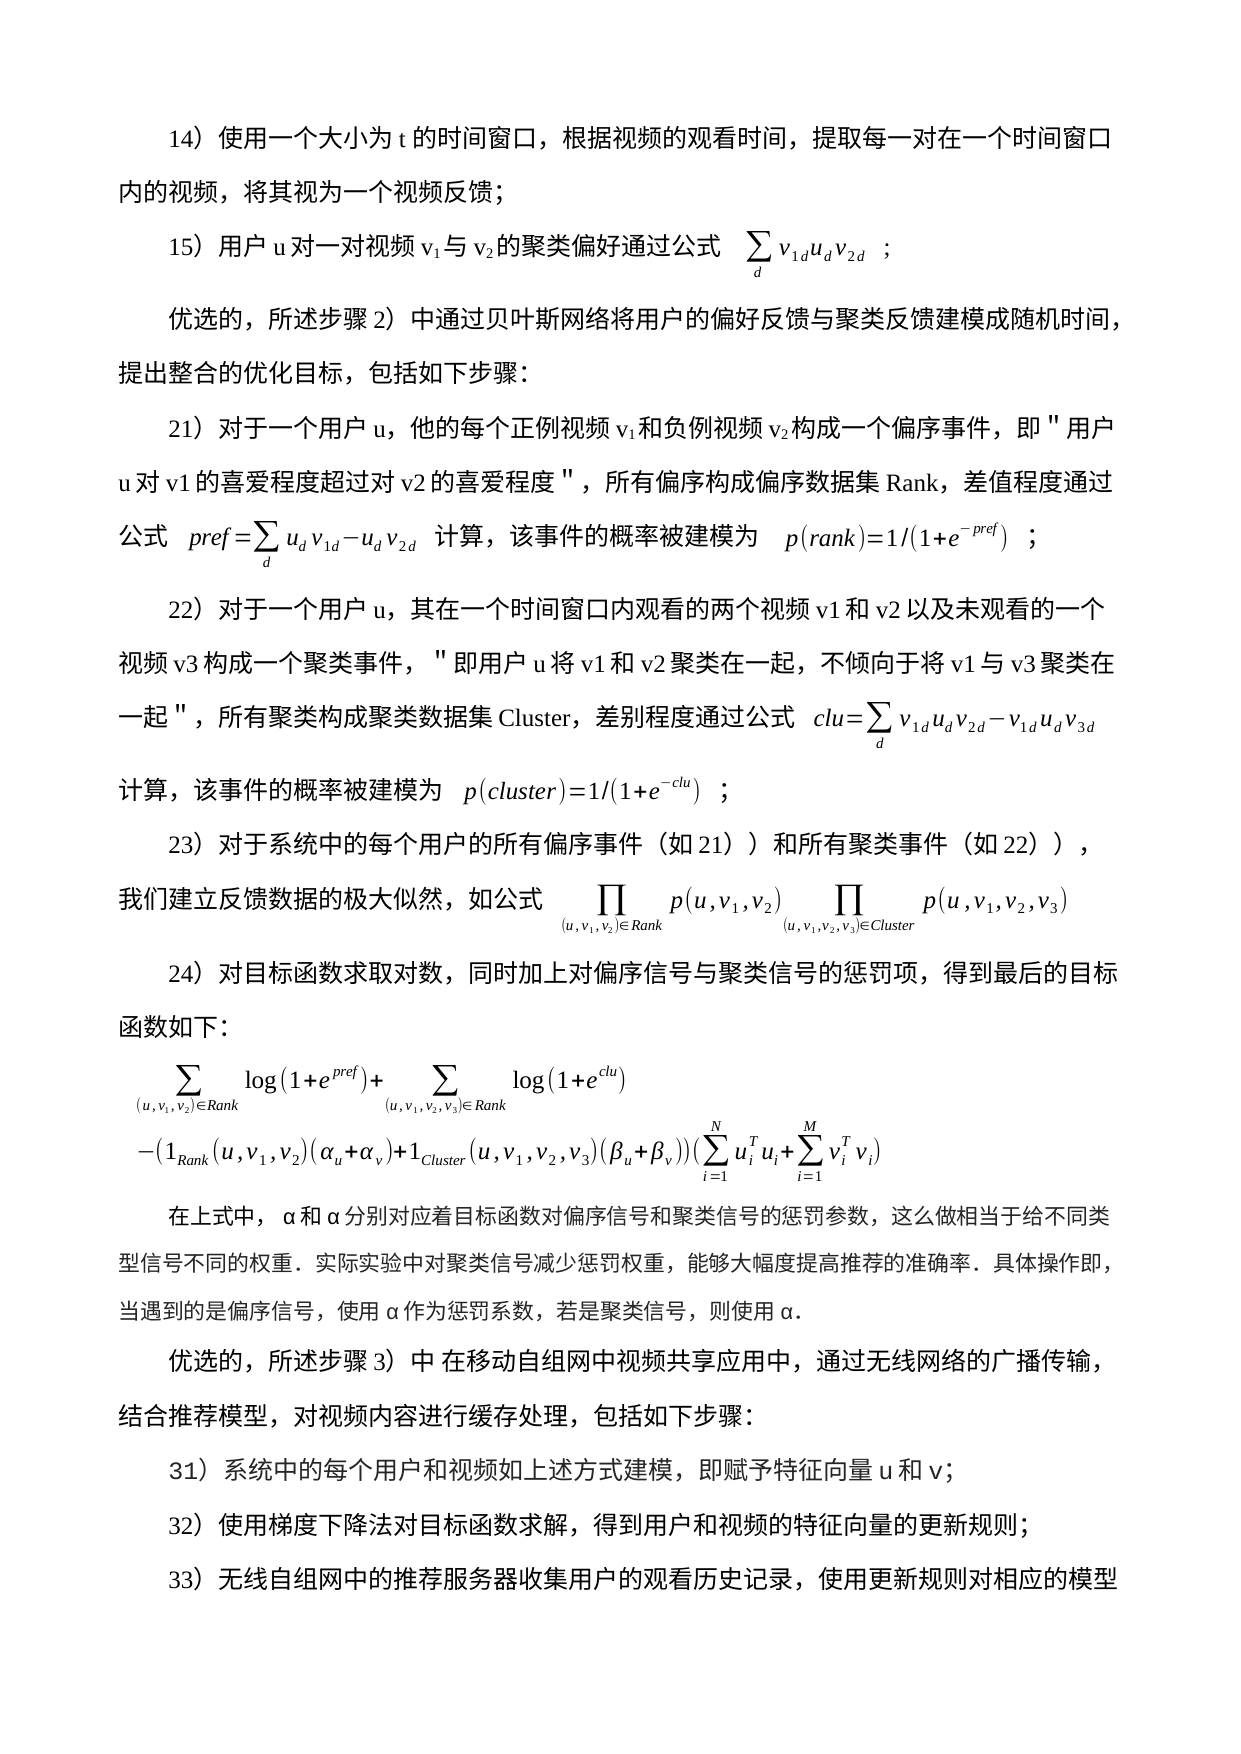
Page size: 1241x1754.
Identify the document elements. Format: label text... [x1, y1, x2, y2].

text 24）对目标函数求取对数，同时加上对偏序信号与聚类信号的惩罚项，得到最后的目标函数如下： [118, 953, 1122, 1044]
text 23）对于系统中的每个用户的所有偏序事件（如21））和所有聚类事件（如22）），我们建立反馈数据的极大似然，如公式 [118, 825, 1122, 935]
text 22）对于一个用户u，其在一个时间窗口内观看的两个视频v1和v2以及未观看的一个视频v3构成一个聚类事件，＂即用户u将v1和v2聚类在一起，不倾向于将v1与v3聚类在一起＂，所有聚类构成聚类数据集Cluster，差别程度通过公式计算，该事件的概率被建模为； [118, 589, 1122, 807]
text 在上式中， α和 α分别对应着目标函数对偏序信号和聚类信号的惩罚参数，这么做相当于给不同类型信号不同的权重．实际实验中对聚类信号减少惩罚权重，能够大幅度提高推荐的准确率．具体操作即，当遇到的是偏序信号，使用 α作为惩罚系数，若是聚类信号，则使用 α． [118, 1199, 1122, 1326]
text 优选的，所述步骤2）中通过贝叶斯网络将用户的偏好反馈与聚类反馈建模成随机时间，提出整合的优化目标，包括如下步骤： [118, 299, 1122, 390]
text 14）使用一个大小为 t 的时间窗口，根据视频的观看时间，提取每一对在一个时间窗口内的视频，将其视为一个视频反馈； [118, 118, 1122, 209]
text 15）用户u对一对视频v1与v2的聚类偏好通过公式 ; [118, 227, 1122, 281]
text 31）系统中的每个用户和视频如上述方式建模，即赋予特征向量u和v； [118, 1451, 1122, 1487]
text 优选的，所述步骤3）中 在移动自组网中视频共享应用中，通过无线网络的广播传输，结合推荐模型，对视频内容进行缓存处理，包括如下步骤： [118, 1342, 1122, 1432]
text 33）无线自组网中的推荐服务器收集用户的观看历史记录，使用更新规则对相应的模型 [118, 1560, 1122, 1596]
text 21）对于一个用户u，他的每个正例视频v1和负例视频v2构成一个偏序事件，即＂用户u对v1的喜爱程度超过对v2的喜爱程度＂，所有偏序构成偏序数据集Rank，差值程度通过公式计算，该事件的概率被建模为 ； [118, 408, 1122, 571]
text 32）使用梯度下降法对目标函数求解，得到用户和视频的特征向量的更新规则； [118, 1505, 1122, 1542]
